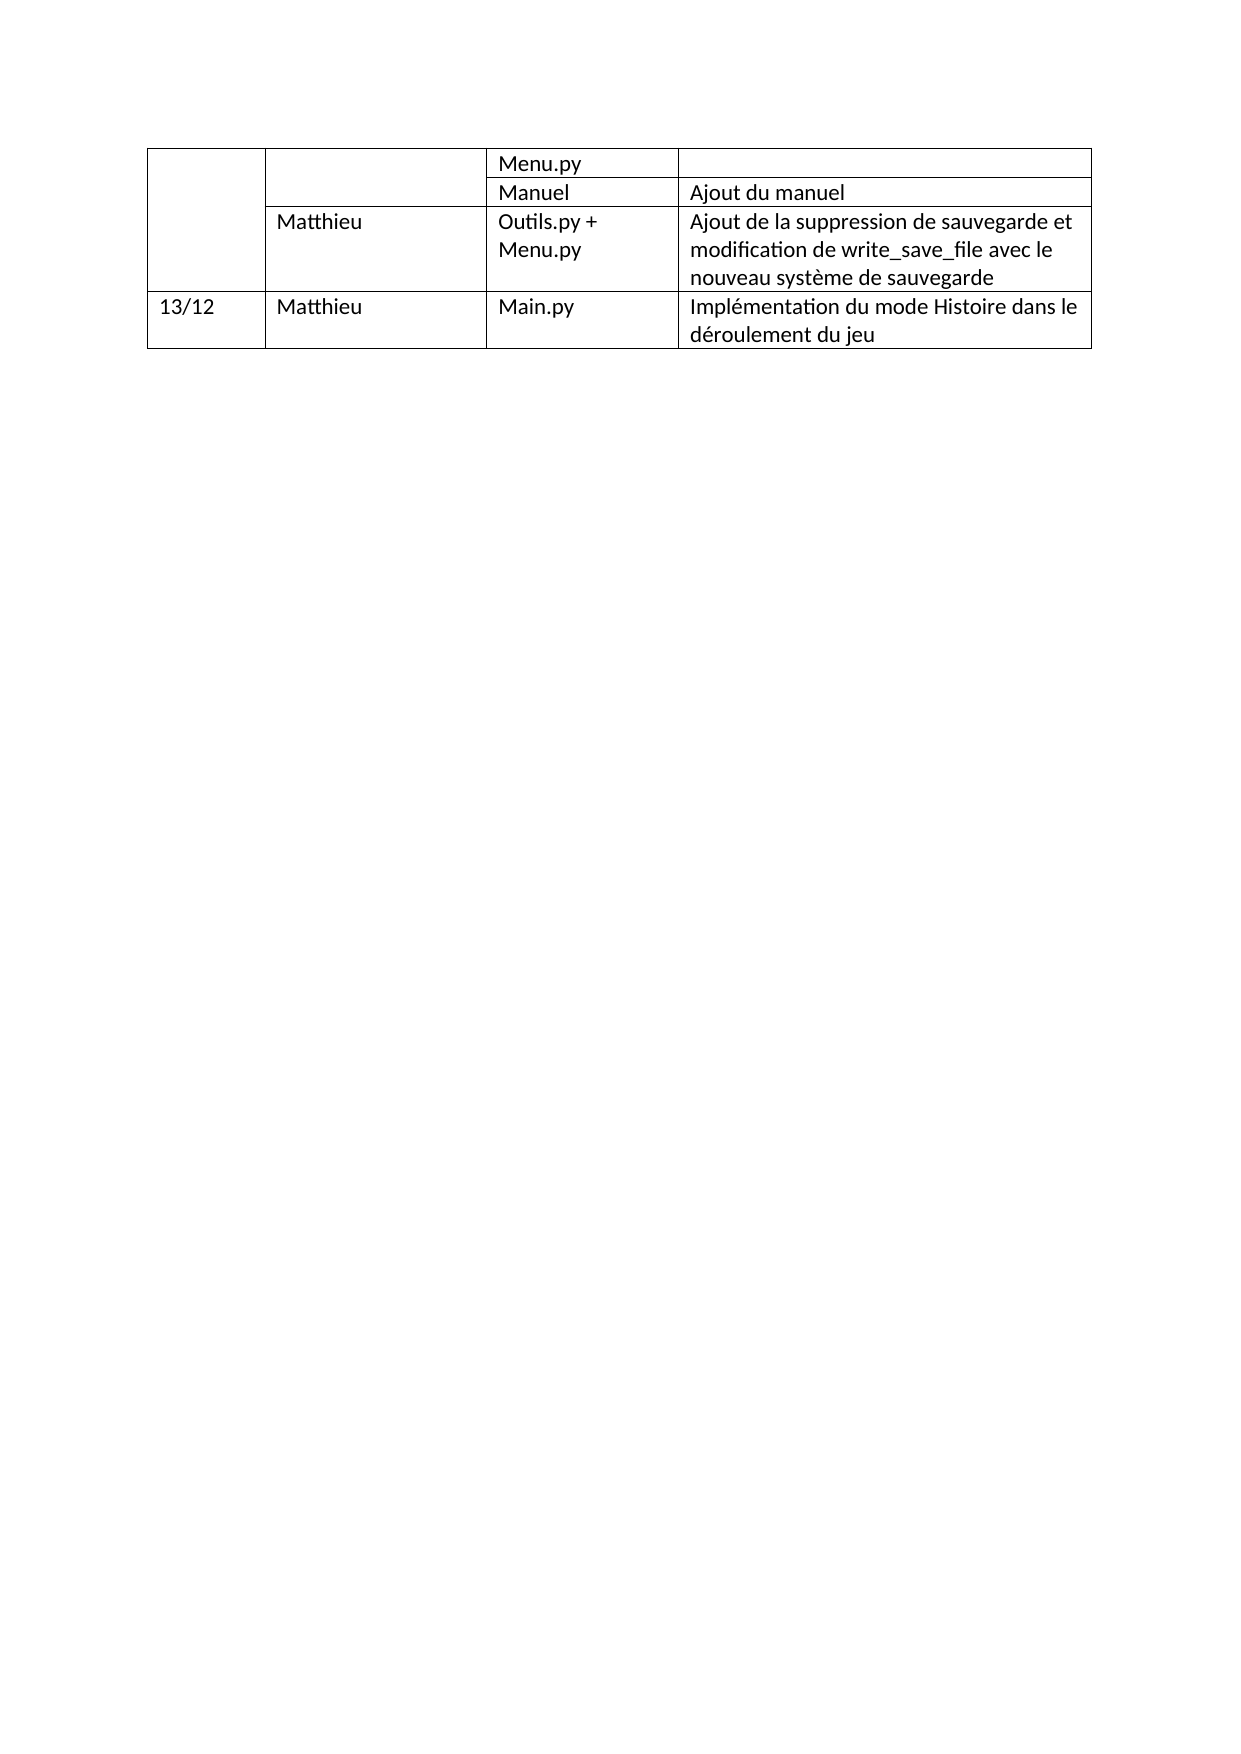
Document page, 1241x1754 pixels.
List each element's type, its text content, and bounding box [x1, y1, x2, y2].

table_cell [148, 149, 265, 291]
table_cell Ajout de la suppression de sauvegarde et modification de write_save_file avec le nouveau système de sauvegarde [679, 207, 1091, 291]
table_cell Matthieu [266, 207, 486, 291]
table_cell Matthieu [266, 292, 486, 348]
table_cell 13/12 [148, 292, 265, 348]
table_cell [679, 149, 1091, 177]
table_cell [266, 149, 486, 206]
table_cell Ajout du manuel [679, 178, 1091, 206]
table_cell Main.py [487, 292, 678, 348]
table_cell Manuel [487, 178, 678, 206]
table_cell Menu.py [487, 149, 678, 177]
table_cell Outils.py + Menu.py [487, 207, 678, 291]
table_cell Implémentation du mode Histoire dans le déroulement du jeu [679, 292, 1091, 348]
